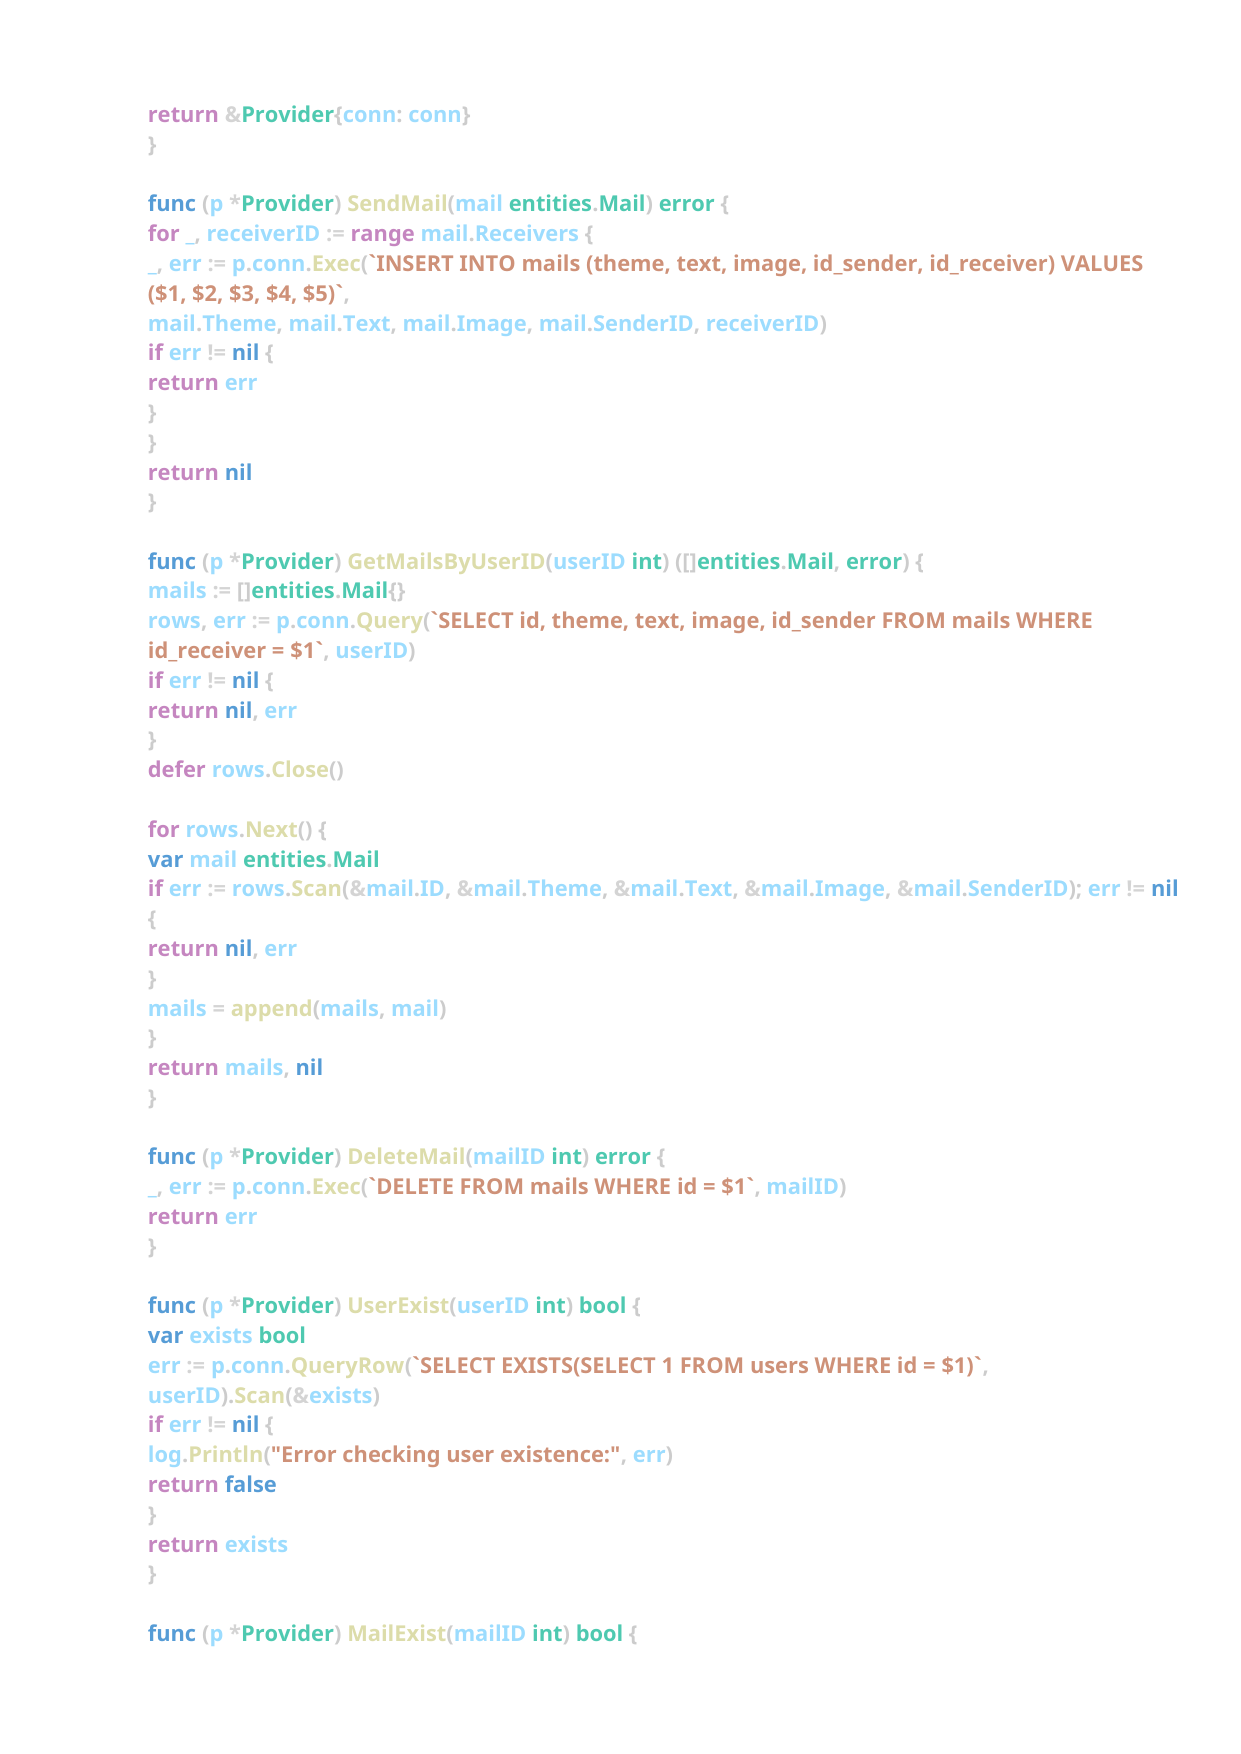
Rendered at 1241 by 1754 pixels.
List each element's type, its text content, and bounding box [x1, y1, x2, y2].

text var mail entities.Mail [148, 843, 1181, 873]
text return false [148, 1469, 1181, 1499]
text mails := []entities.Mail{} [148, 576, 1181, 605]
text func (p *Provider) MailExist(mailID int) bool { [148, 1618, 1181, 1648]
text } [148, 486, 1181, 516]
text } [148, 427, 1181, 456]
text return err [148, 1201, 1181, 1231]
text _, err := p.conn.Exec(`INSERT INTO mails (theme, text, image, id_sender, id_receiver) VALUES ($1, $2, $3, $4, $5)`, [148, 248, 1181, 307]
text } [148, 1558, 1181, 1588]
text } [148, 1499, 1181, 1528]
text return exists [148, 1528, 1181, 1558]
text } [148, 963, 1181, 992]
text rows, err := p.conn.Query(`SELECT id, theme, text, image, id_sender FROM mails WHERE id_receiver = $1`, userID) [148, 605, 1181, 665]
text func (p *Provider) GetMailsByUserID(userID int) ([]entities.Mail, error) { [148, 546, 1181, 576]
text mails = append(mails, mail) [148, 992, 1181, 1022]
text _, err := p.conn.Exec(`DELETE FROM mails WHERE id = $1`, mailID) [148, 1171, 1181, 1201]
text func (p *Provider) SendMail(mail entities.Mail) error { [148, 188, 1181, 218]
text var exists bool [148, 1320, 1181, 1350]
text func (p *Provider) UserExist(userID int) bool { [148, 1290, 1181, 1320]
text } [148, 1022, 1181, 1052]
text } [148, 129, 1181, 159]
text for _, receiverID := range mail.Receivers { [148, 218, 1181, 248]
text err := p.conn.QueryRow(`SELECT EXISTS(SELECT 1 FROM users WHERE id = $1)`, userID).Scan(&exists) [148, 1350, 1181, 1409]
text func (p *Provider) DeleteMail(mailID int) error { [148, 1141, 1181, 1171]
text } [148, 1082, 1181, 1112]
text return &Provider{conn: conn} [148, 99, 1181, 129]
text if err := rows.Scan(&mail.ID, &mail.Theme, &mail.Text, &mail.Image, &mail.SenderID); err != nil { [148, 873, 1181, 933]
text for rows.Next() { [148, 814, 1181, 843]
text log.Println("Error checking user existence:", err) [148, 1439, 1181, 1469]
text return mails, nil [148, 1052, 1181, 1082]
text } [148, 1231, 1181, 1261]
text if err != nil { [148, 665, 1181, 695]
text if err != nil { [148, 337, 1181, 367]
text return nil, err [148, 695, 1181, 724]
text return nil, err [148, 933, 1181, 963]
text defer rows.Close() [148, 754, 1181, 784]
text } [148, 724, 1181, 754]
text return nil [148, 456, 1181, 486]
text mail.Theme, mail.Text, mail.Image, mail.SenderID, receiverID) [148, 307, 1181, 337]
text return err [148, 367, 1181, 397]
text } [148, 397, 1181, 427]
text if err != nil { [148, 1409, 1181, 1439]
